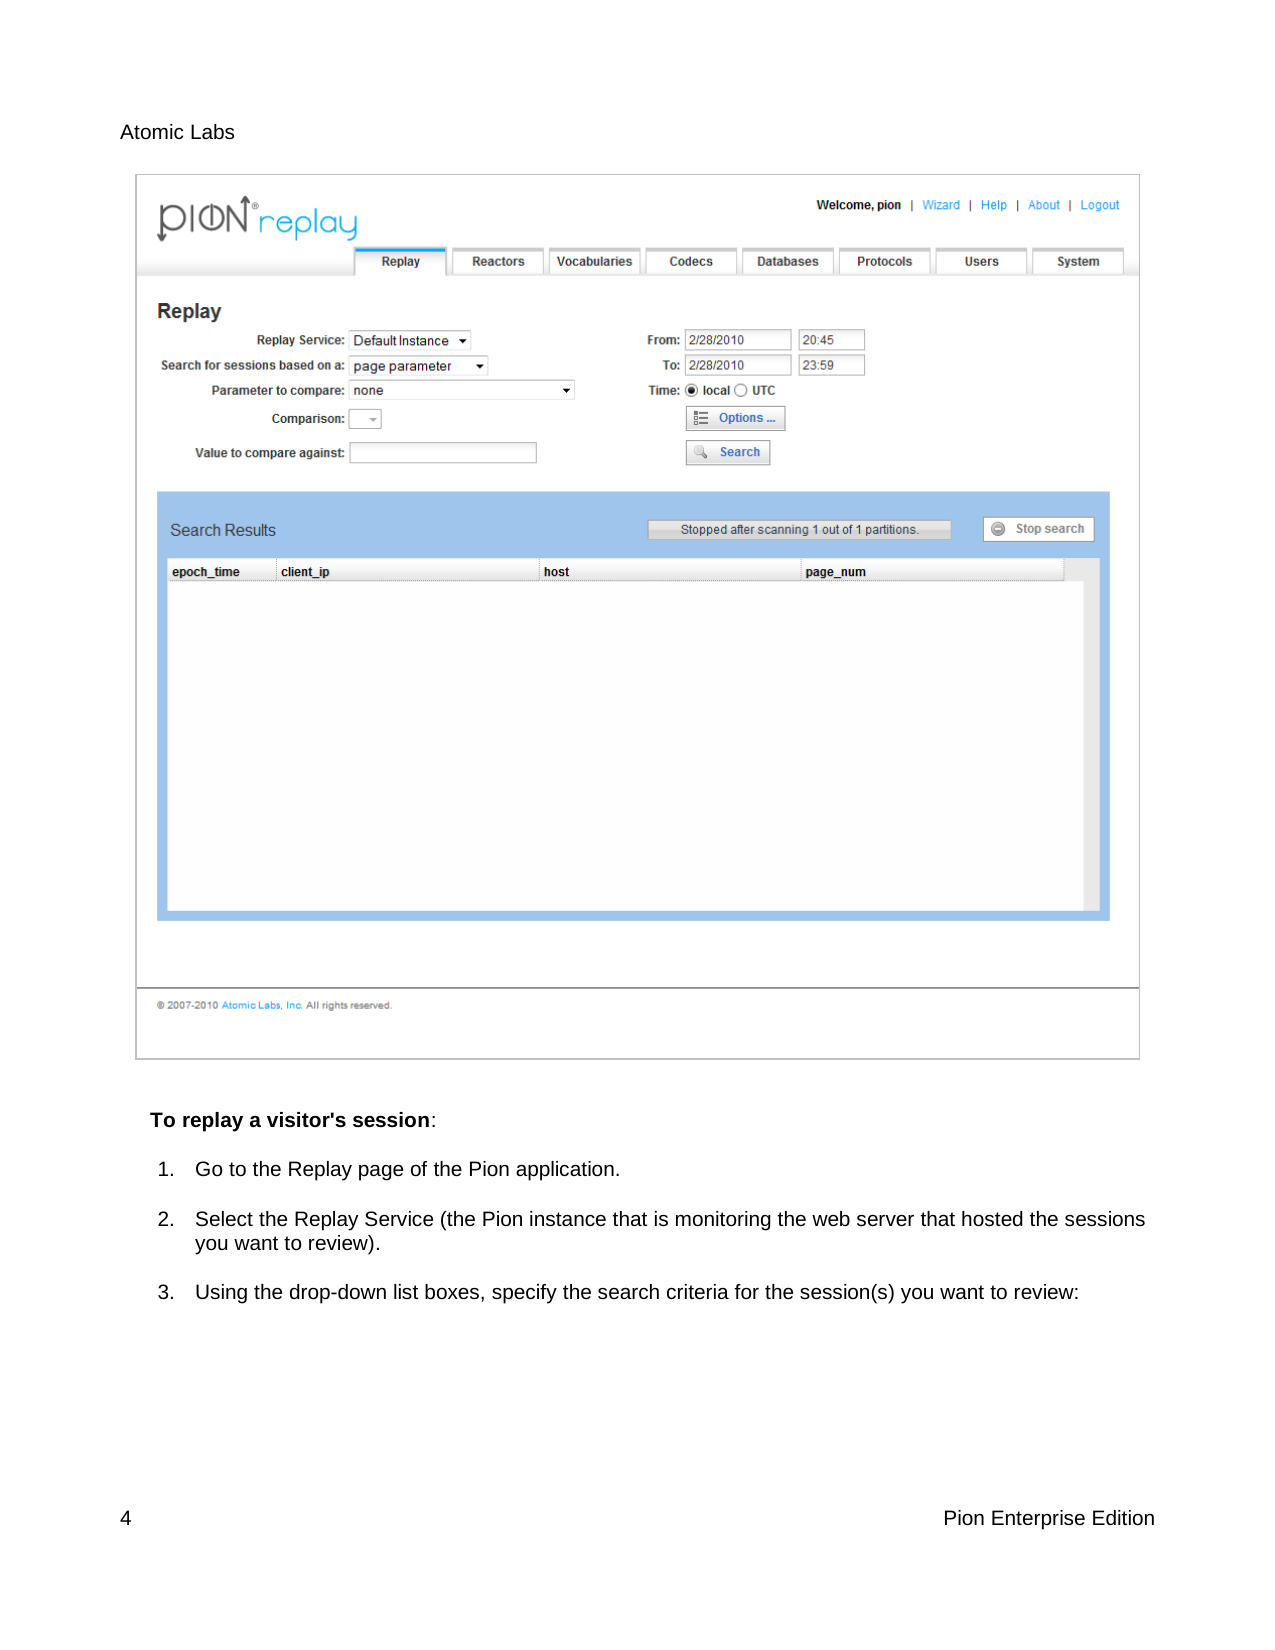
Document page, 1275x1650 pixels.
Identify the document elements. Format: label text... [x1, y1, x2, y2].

picture [135, 174, 1140, 1060]
list Using the drop-down list boxes, specify the search criteria for the session(s) you want to review: [157, 1279, 1155, 1304]
text To replay a visitor's session: [150, 1108, 1155, 1132]
list Go to the Replay page of the Pion application. [157, 1157, 1155, 1181]
list Select the Replay Service (the Pion instance that is monitoring the web server that hosted the sessions you want to review). [157, 1206, 1155, 1254]
